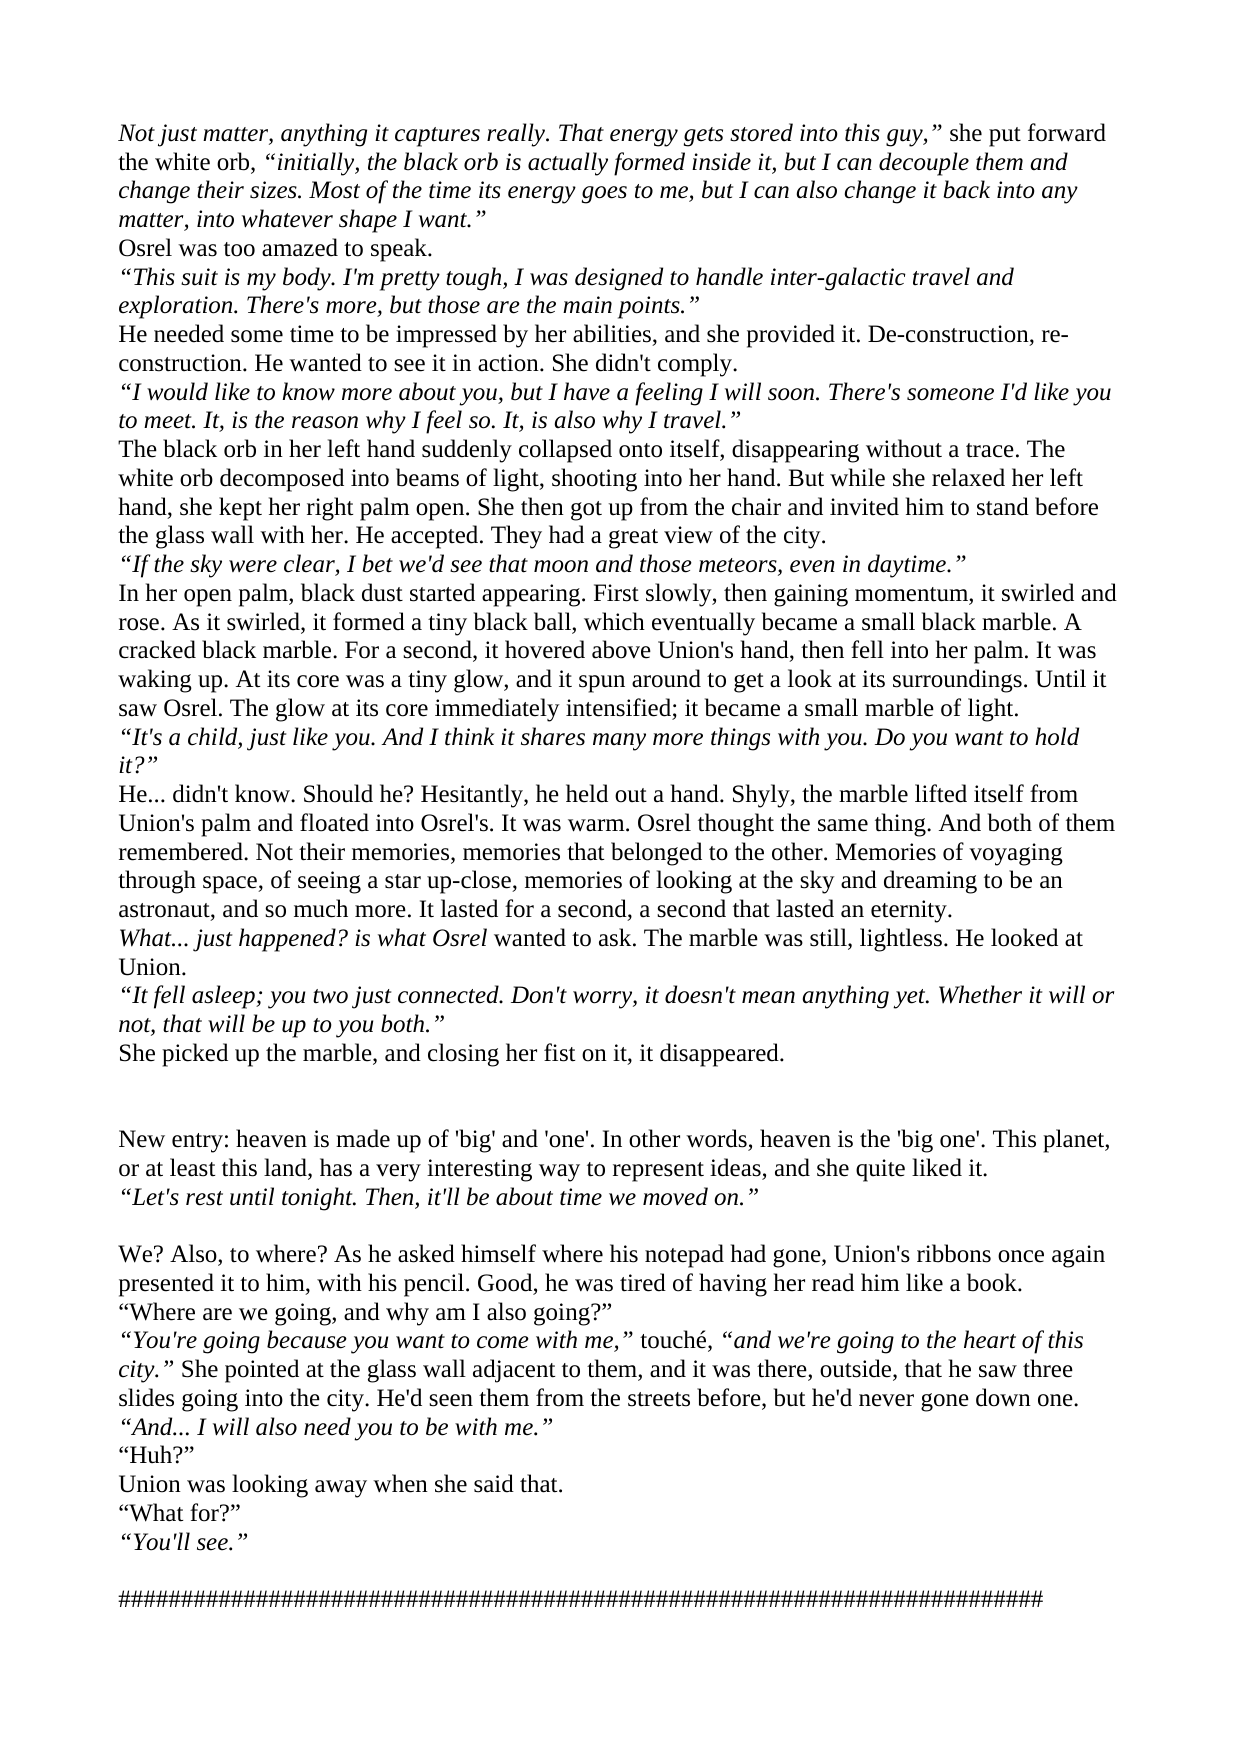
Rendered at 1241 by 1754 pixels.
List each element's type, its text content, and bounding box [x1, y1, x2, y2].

text He needed some time to be impressed by her abilities, and she provided it. De-construction, re-construction. He wanted to see it in action. She didn't comply. [118, 319, 1122, 377]
text She picked up the marble, and closing her fist on it, it disappeared. [118, 1038, 1122, 1067]
text “Let's rest until tonight. Then, it'll be about time we moved on.” [118, 1182, 1122, 1211]
text “And... I will also need you to be with me.” [118, 1412, 1122, 1441]
text “It fell asleep; you two just connected. Don't worry, it doesn't mean anything yet. Whether it will or not, that will be up to you both.” [118, 981, 1122, 1038]
text Union was looking away when she said that. [118, 1469, 1122, 1498]
text In her open palm, black dust started appearing. First slowly, then gaining momentum, it swirled and rose. As it swirled, it formed a tiny black ball, which eventually became a small black marble. A cracked black marble. For a second, it hovered above Union's hand, then fell into her palm. It was waking up. At its core was a tiny glow, and it spun around to get a look at its surroundings. Until it saw Osrel. The glow at its core immediately intensified; it became a small marble of light. [118, 578, 1122, 722]
text “Huh?” [118, 1441, 1122, 1469]
text New entry: heaven is made up of 'big' and 'one'. In other words, heaven is the 'big one'. This planet, or at least this land, has a very interesting way to represent ideas, and she quite liked it. [118, 1124, 1122, 1182]
text The black orb in her left hand suddenly collapsed onto itself, disappearing without a trace. The white orb decomposed into beams of light, shooting into her hand. But while she relaxed her left hand, she kept her right palm open. She then got up from the chair and invited him to stand before the glass wall with her. He accepted. They had a great view of the city. [118, 434, 1122, 549]
text “What for?” [118, 1498, 1122, 1527]
text “This suit is my body. I'm pretty tough, I was designed to handle inter-galactic travel and exploration. There's more, but those are the main points.” [118, 262, 1122, 319]
text “It's a child, just like you. And I think it shares many more things with you. Do you want to hold it?” [118, 722, 1122, 779]
text “You're going because you want to come with me,” touché, “and we're going to the heart of this city.” She pointed at the glass wall adjacent to them, and it was there, outside, that he saw three slides going into the city. He'd seen them from the streets before, but he'd never gone down one. [118, 1326, 1122, 1412]
text Osrel was too amazed to speak. [118, 233, 1122, 262]
text “Where are we going, and why am I also going?” [118, 1297, 1122, 1326]
text What... just happened? is what Osrel wanted to ask. The marble was still, lightless. He looked at Union. [118, 923, 1122, 981]
text “I would like to know more about you, but I have a feeling I will soon. There's someone I'd like you to meet. It, is the reason why I feel so. It, is also why I travel.” [118, 377, 1122, 434]
text We? Also, to where? As he asked himself where his notepad had gone, Union's ribbons once again presented it to him, with his pencil. Good, he was tired of having her read him like a book. [118, 1239, 1122, 1297]
text ########################################################################## [118, 1584, 1122, 1613]
text “If the sky were clear, I bet we'd see that moon and those meteors, even in daytime.” [118, 549, 1122, 578]
text Not just matter, anything it captures really. That energy gets stored into this guy,” she put forward the white orb, “initially, the black orb is actually formed inside it, but I can decouple them and change their sizes. Most of the time its energy goes to me, but I can also change it back into any matter, into whatever shape I want.” [118, 118, 1122, 233]
text He... didn't know. Should he? Hesitantly, he held out a hand. Shyly, the marble lifted itself from Union's palm and floated into Osrel's. It was warm. Osrel thought the same thing. And both of them remembered. Not their memories, memories that belonged to the other. Memories of voyaging through space, of seeing a star up-close, memories of looking at the sky and dreaming to be an astronaut, and so much more. It lasted for a second, a second that lasted an eternity. [118, 779, 1122, 923]
text “You'll see.” [118, 1527, 1122, 1556]
